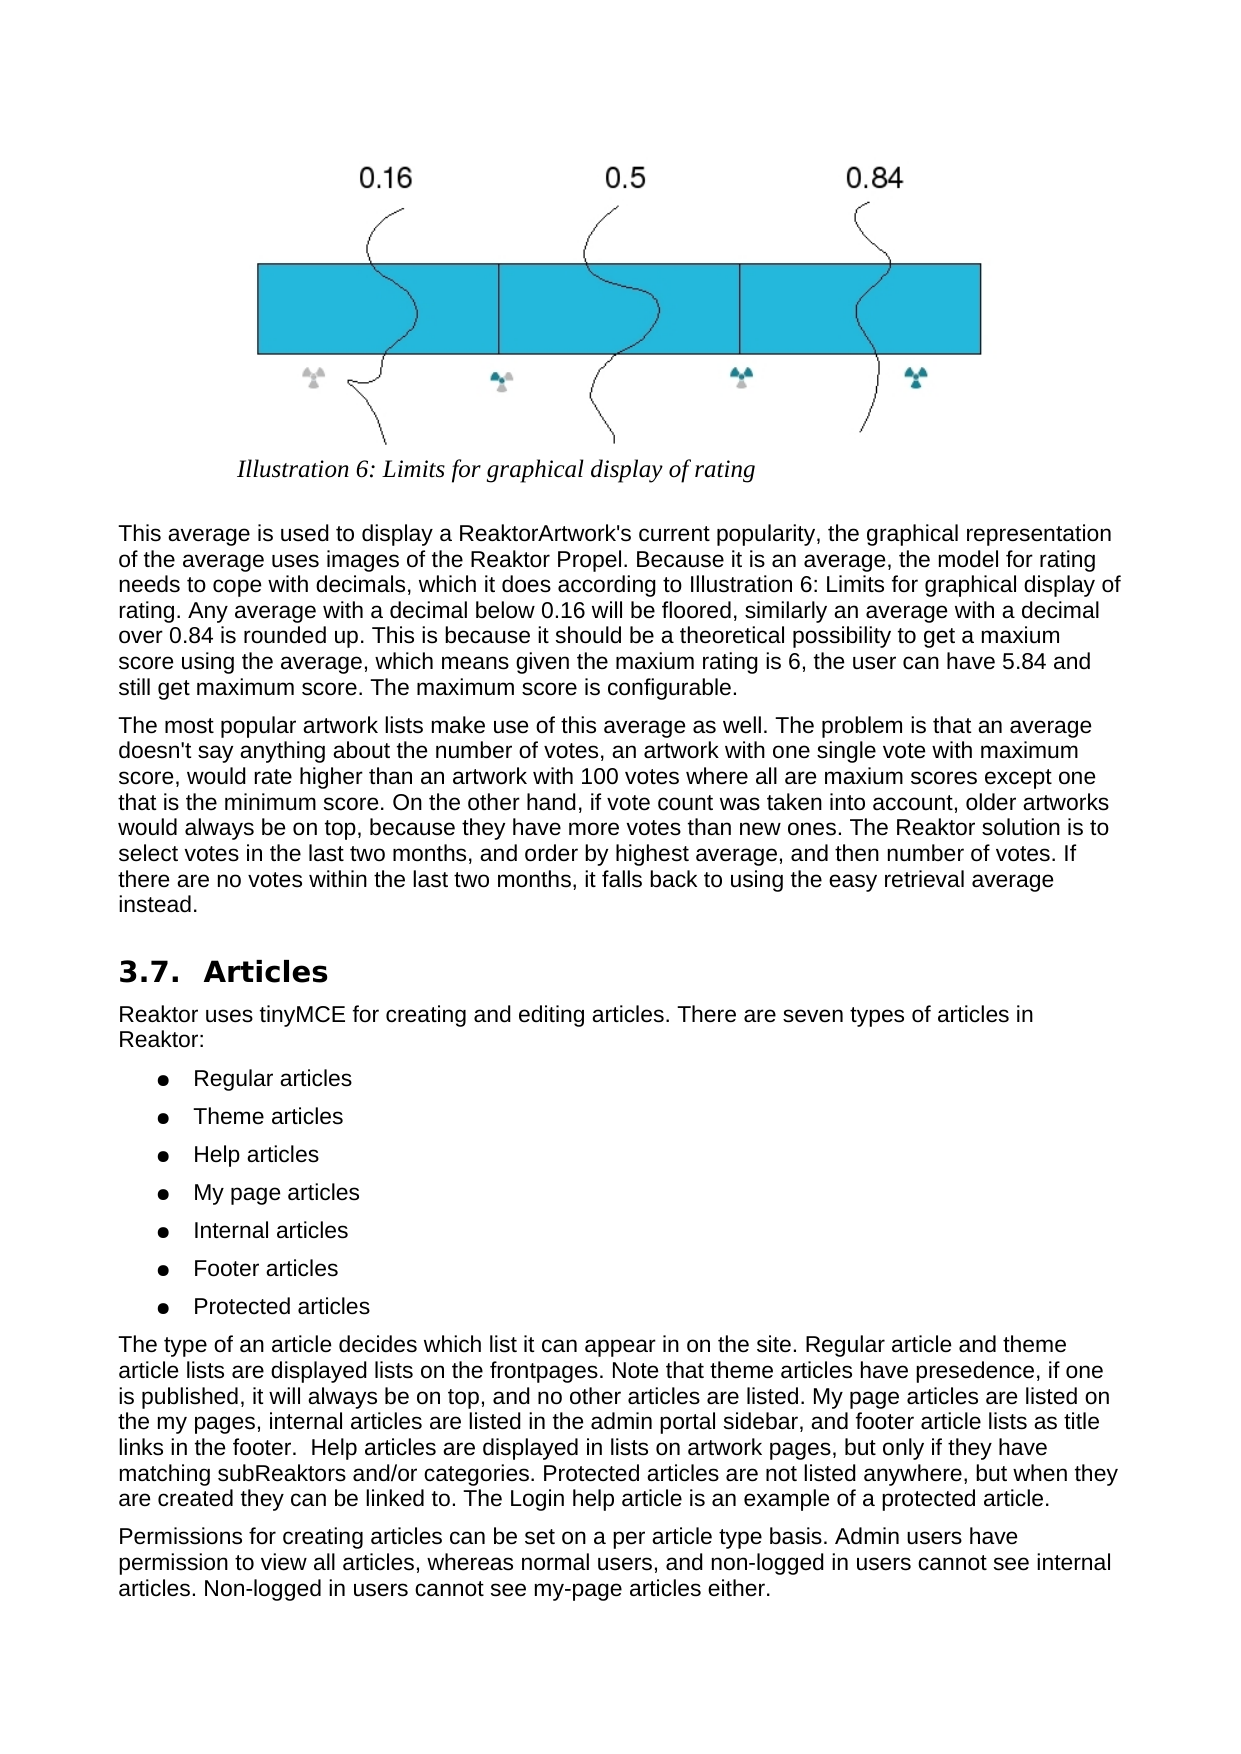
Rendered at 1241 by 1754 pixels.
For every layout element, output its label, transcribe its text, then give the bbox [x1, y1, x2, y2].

text The most popular artwork lists make use of this average as well. The problem is that an average doesn't say anything about the number of votes, an artwork with one single vote with maximum score, would rate higher than an artwork with 100 votes where all are maxium scores except one that is the minimum score. On the other hand, if vote count was taken into account, older artworks would always be on top, because they have more votes than new ones. The Reaktor solution is to select votes in the last two months, and order by highest average, and then number of votes. If there are no votes within the last two months, it falls back to using the easy retrieval average instead. [118, 713, 1122, 918]
list My page articles [156, 1180, 1122, 1205]
list Theme articles [156, 1103, 1122, 1129]
subtitle Articles [118, 955, 1122, 989]
text This average is used to display a ReaktorArtwork's current popularity, the graphical representation of the average uses images of the Reaktor Propel. Because it is an average, the model for rating needs to cope with decimals, which it does according to Illustration 6: Limits for graphical display of rating. Any average with a decimal below 0.16 will be floored, similarly an average with a decimal over 0.84 is rounded up. This is because it should be a theoretical possibility to get a maxium score using the average, which means given the maxium rating is 6, the user can have 5.84 and still get maximum score. The maximum score is configurable. [118, 521, 1122, 700]
list Internal articles [156, 1218, 1122, 1243]
text Illustration 6: Limits for graphical display of rating [237, 455, 1003, 483]
list Protected articles [156, 1294, 1122, 1320]
list Footer articles [156, 1256, 1122, 1282]
list Help articles [156, 1142, 1122, 1167]
text Permissions for creating articles can be set on a per article type basis. Admin users have permission to view all articles, whereas normal users, and non-logged in users cannot see internal articles. Non-logged in users cannot see my-page articles either. [118, 1524, 1122, 1601]
text Reaktor uses tinyMCE for creating and editing articles. There are seven types of articles in Reaktor: [118, 1002, 1122, 1053]
list Regular articles [156, 1065, 1122, 1091]
picture [236, 118, 1004, 455]
text The type of an article decides which list it can appear in on the site. Regular article and theme article lists are displayed lists on the frontpages. Note that theme articles have presedence, if one is published, it will always be on top, and no other articles are listed. My page articles are listed on the my pages, internal articles are listed in the admin portal sidebar, and footer article lists as title links in the footer. Help articles are displayed in lists on artwork pages, but only if they have matching subReaktors and/or categories. Protected articles are not listed anywhere, but when they are created they can be linked to. The Login help article is an example of a protected article. [118, 1332, 1122, 1512]
